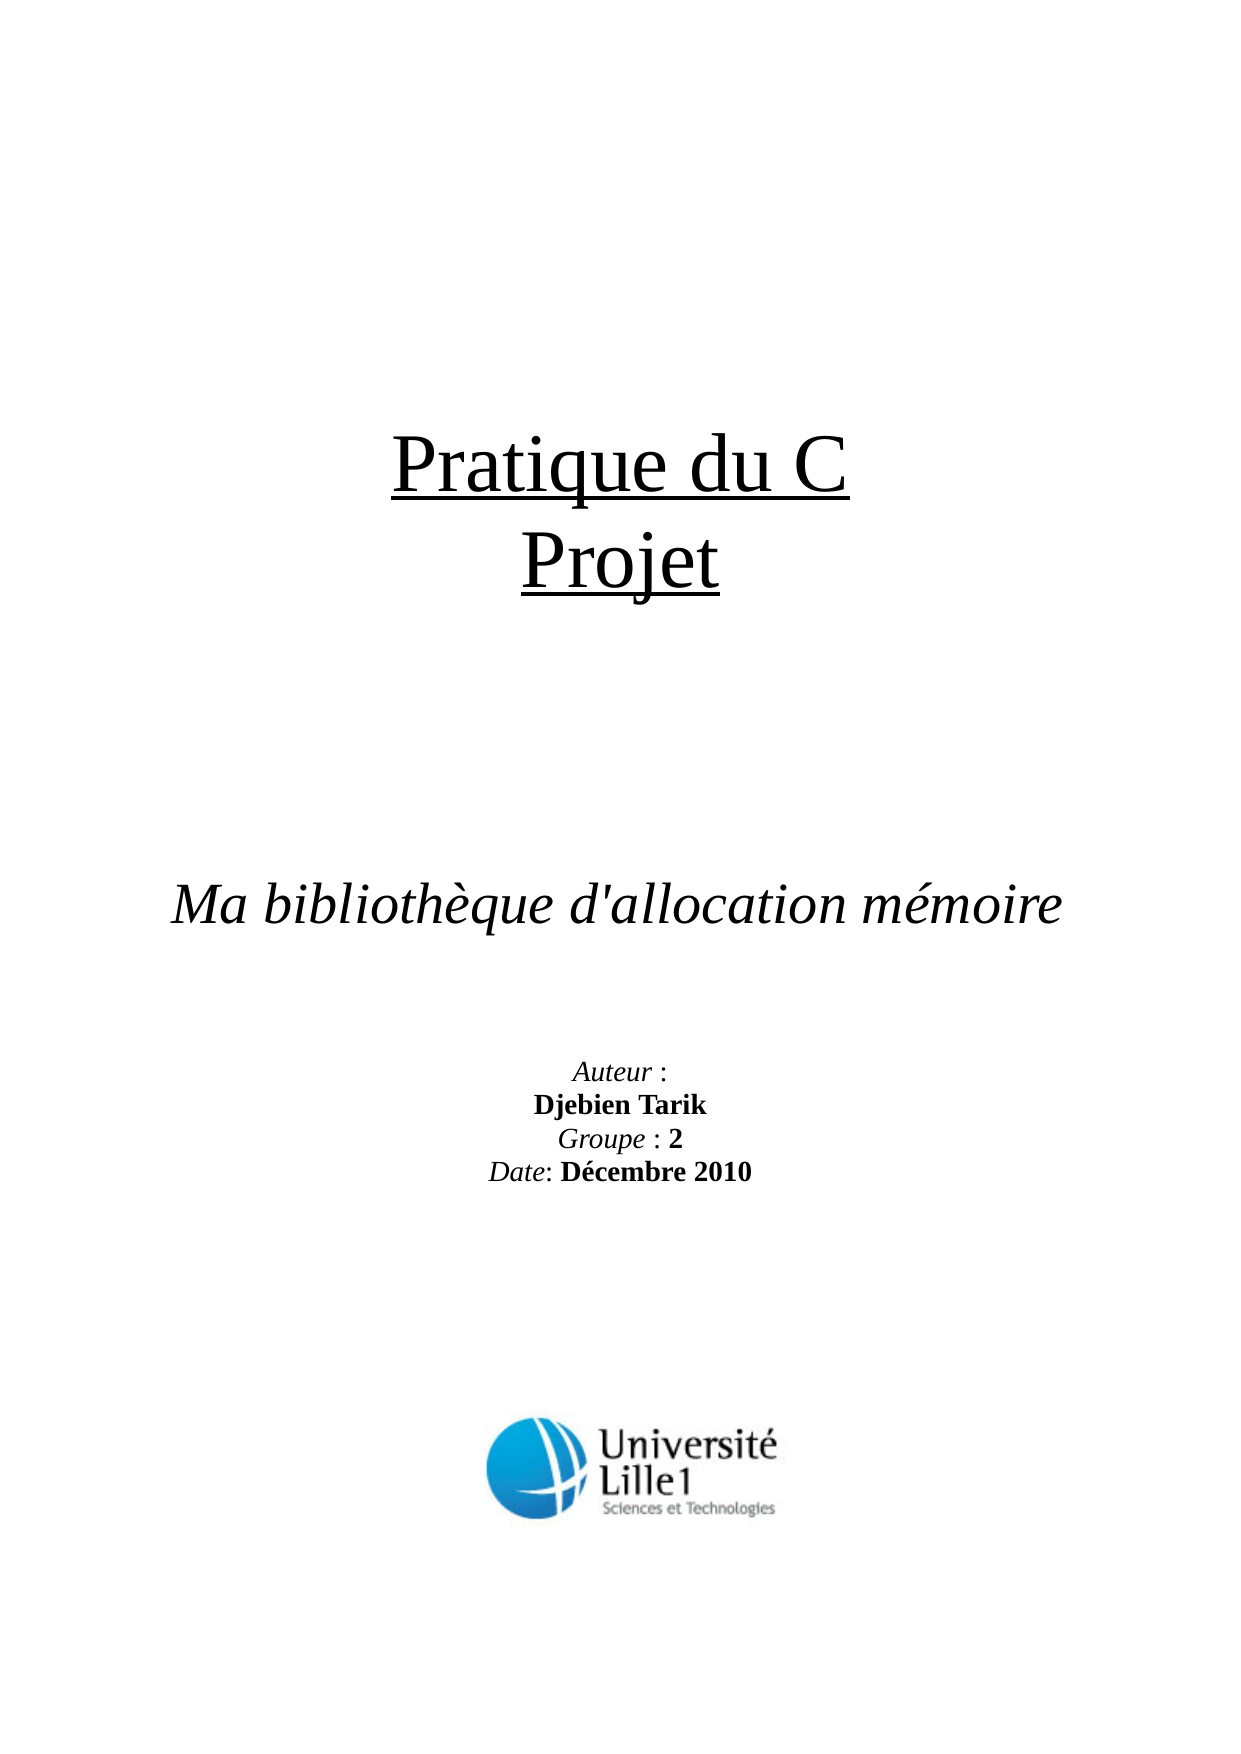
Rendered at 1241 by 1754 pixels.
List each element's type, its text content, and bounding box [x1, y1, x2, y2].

picture [473, 1401, 808, 1527]
text Pratique du C Projet [118, 413, 1122, 605]
text Ma bibliothèque d'allocation mémoire [118, 782, 1122, 936]
text Auteur : Djebien Tarik Groupe : 2 Date: Décembre 2010 [118, 1054, 1122, 1188]
